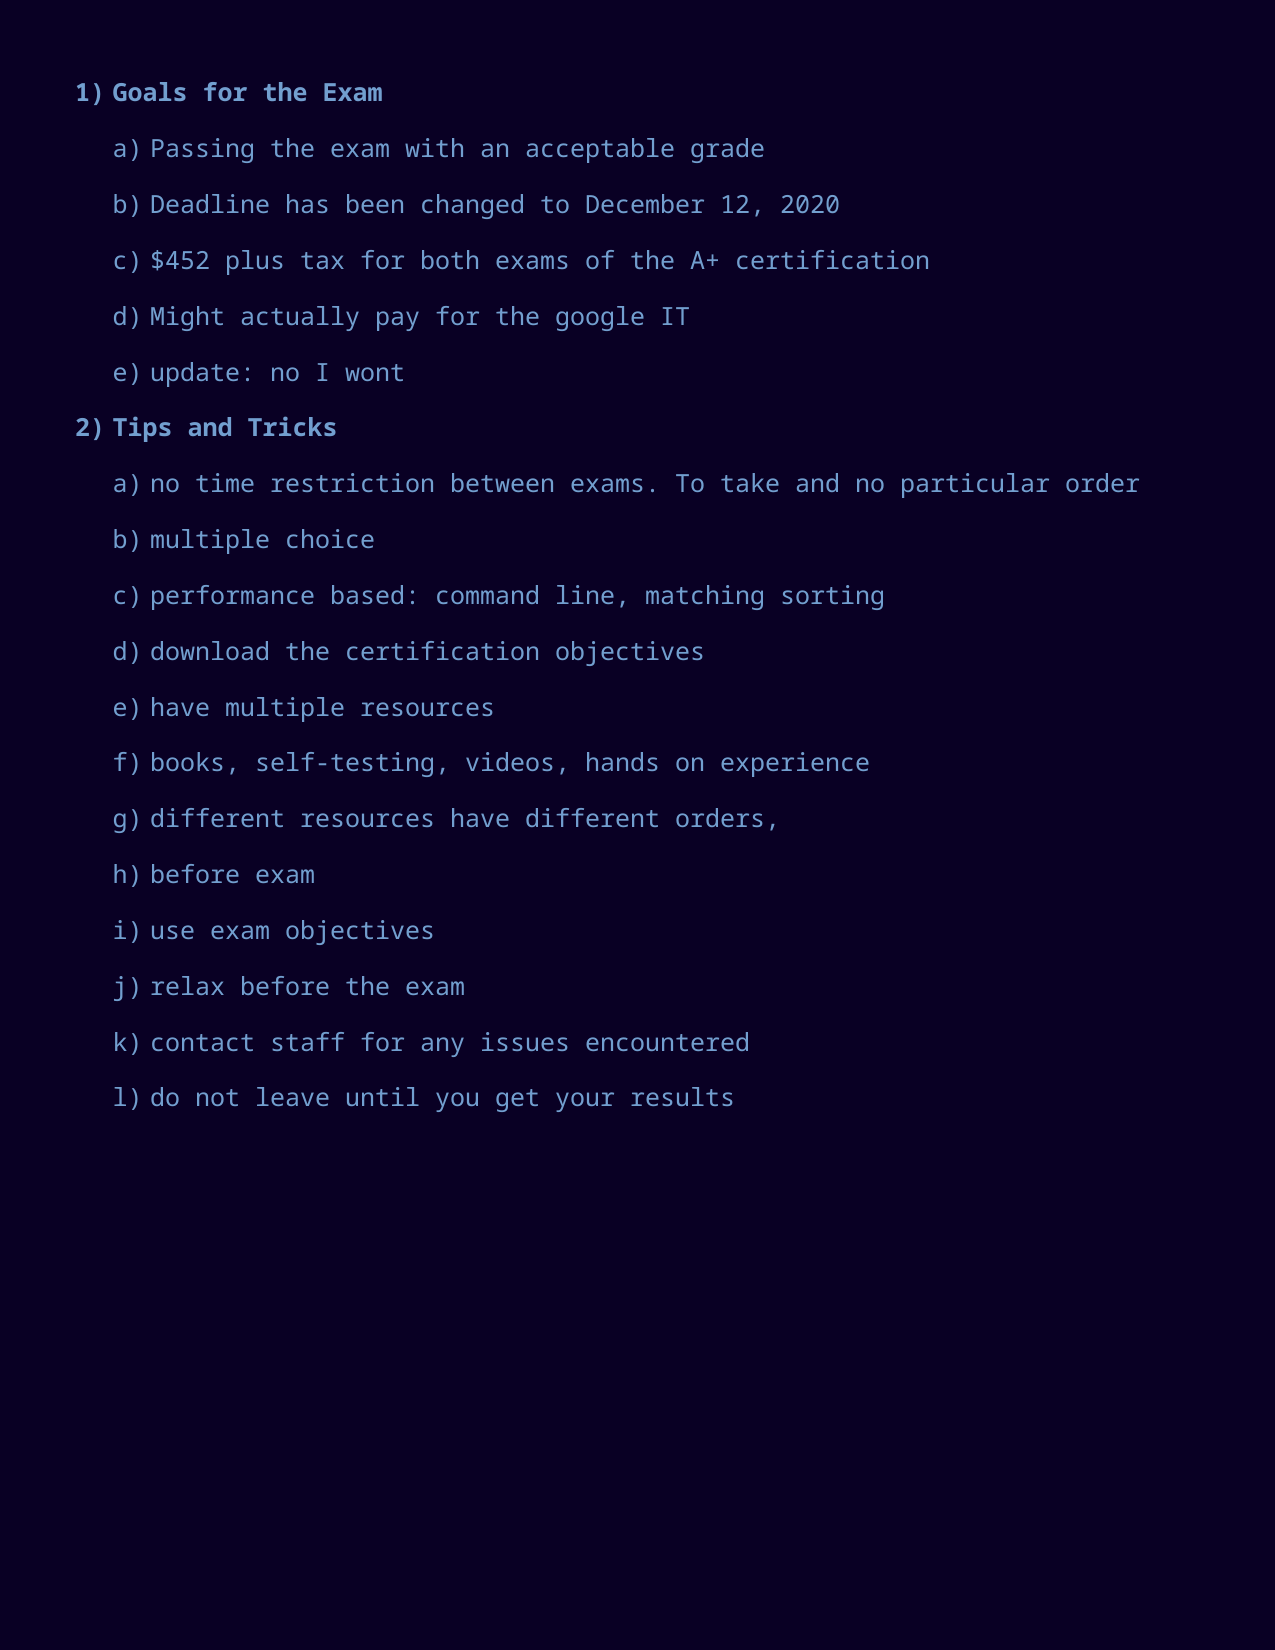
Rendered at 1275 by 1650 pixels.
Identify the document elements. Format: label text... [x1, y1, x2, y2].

list Might actually pay for the google IT [112, 298, 1200, 332]
list use exam objectives [112, 912, 1200, 947]
list Goals for the Exam [75, 75, 1200, 109]
list do not leave until you get your results [112, 1080, 1200, 1114]
list multiple choice [112, 522, 1200, 556]
list before exam [112, 857, 1200, 891]
list performance based: command line, matching sorting [112, 577, 1200, 612]
list Passing the exam with an acceptable grade [112, 131, 1200, 165]
list different resources have different orders, [112, 801, 1200, 835]
list contact staff for any issues encountered [112, 1024, 1200, 1058]
list Deadline has been changed to December 12, 2020 [112, 187, 1200, 221]
list Tips and Tricks [75, 410, 1200, 444]
list relax before the exam [112, 968, 1200, 1002]
list download the certification objectives [112, 633, 1200, 667]
list have multiple resources [112, 689, 1200, 723]
list books, self-testing, videos, hands on experience [112, 745, 1200, 779]
list update: no I wont [112, 354, 1200, 388]
list $452 plus tax for both exams of the A+ certification [112, 242, 1200, 277]
list no time restriction between exams. To take and no particular order [112, 466, 1200, 500]
